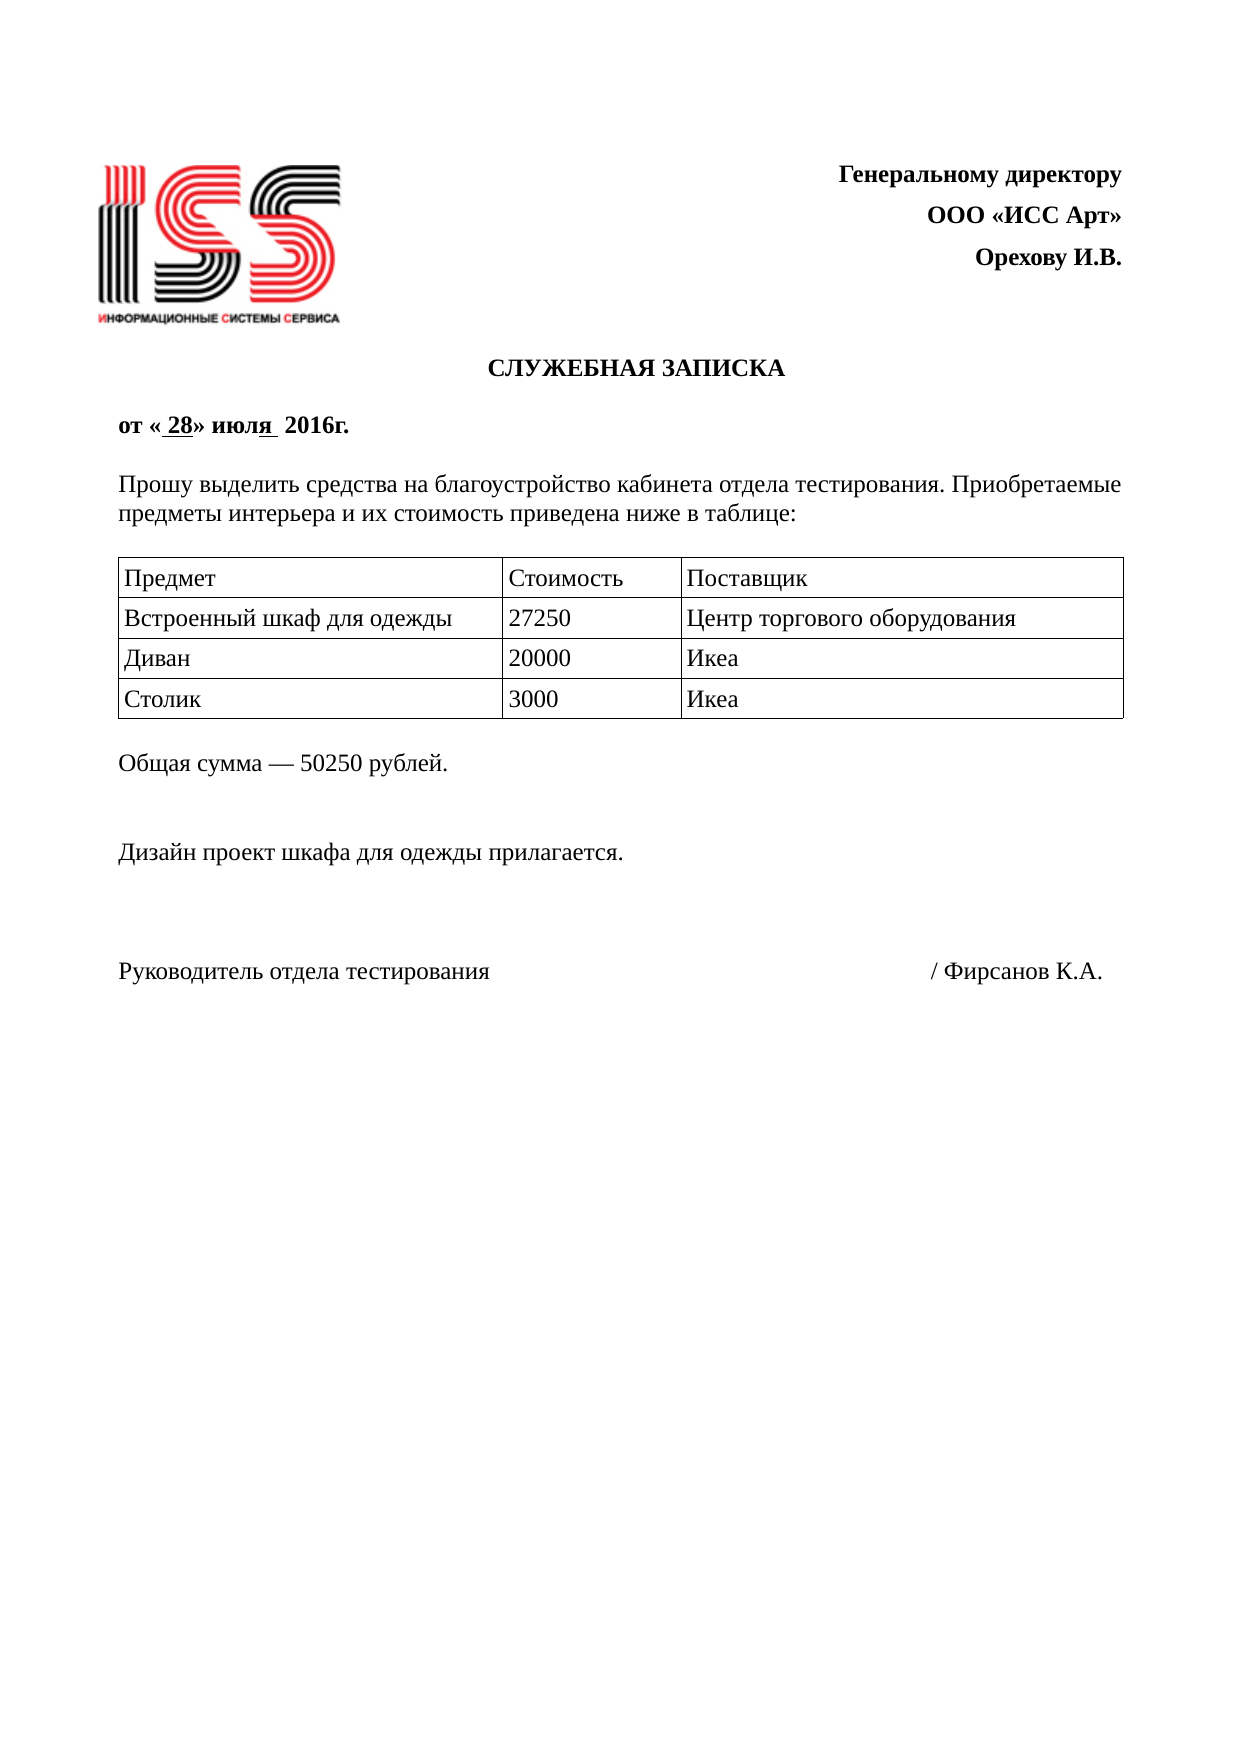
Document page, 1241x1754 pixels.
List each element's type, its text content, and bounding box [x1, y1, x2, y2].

table_cell 27250 [503, 598, 681, 637]
text Прошу выделить средства на благоустройство кабинета отдела тестирования. Приобретаемые предметы интерьера и их стоимость приведена ниже в таблице: [118, 469, 1122, 527]
text Генеральному директору [118, 159, 1122, 188]
picture [97, 165, 343, 326]
table_header Поставщик [682, 558, 1123, 597]
text Общая сумма — 50250 рублей. [118, 748, 1122, 777]
table_cell Столик [119, 679, 502, 718]
table_cell Икеа [682, 679, 1123, 718]
text Руководитель отдела тестирования / Фирсанов К.А. [118, 956, 1122, 984]
text от « 28» июля 2016г. [118, 411, 1122, 439]
text Дизайн проект шкафа для одежды прилагается. [118, 837, 1122, 866]
table_cell Встроенный шкаф для одежды [119, 598, 502, 637]
table_cell 3000 [503, 679, 681, 718]
table_cell Диван [119, 639, 502, 678]
table_cell 20000 [503, 639, 681, 678]
table_header Стоимость [503, 558, 681, 597]
text СЛУЖЕБНАЯ ЗАПИСКА [118, 353, 1122, 382]
table_cell Икеа [682, 639, 1123, 678]
text Орехову И.В. [343, 242, 1122, 271]
table_header Предмет [119, 558, 502, 597]
text ООО «ИСС Арт» [343, 201, 1122, 229]
table_cell Центр торгового оборудования [682, 598, 1123, 637]
